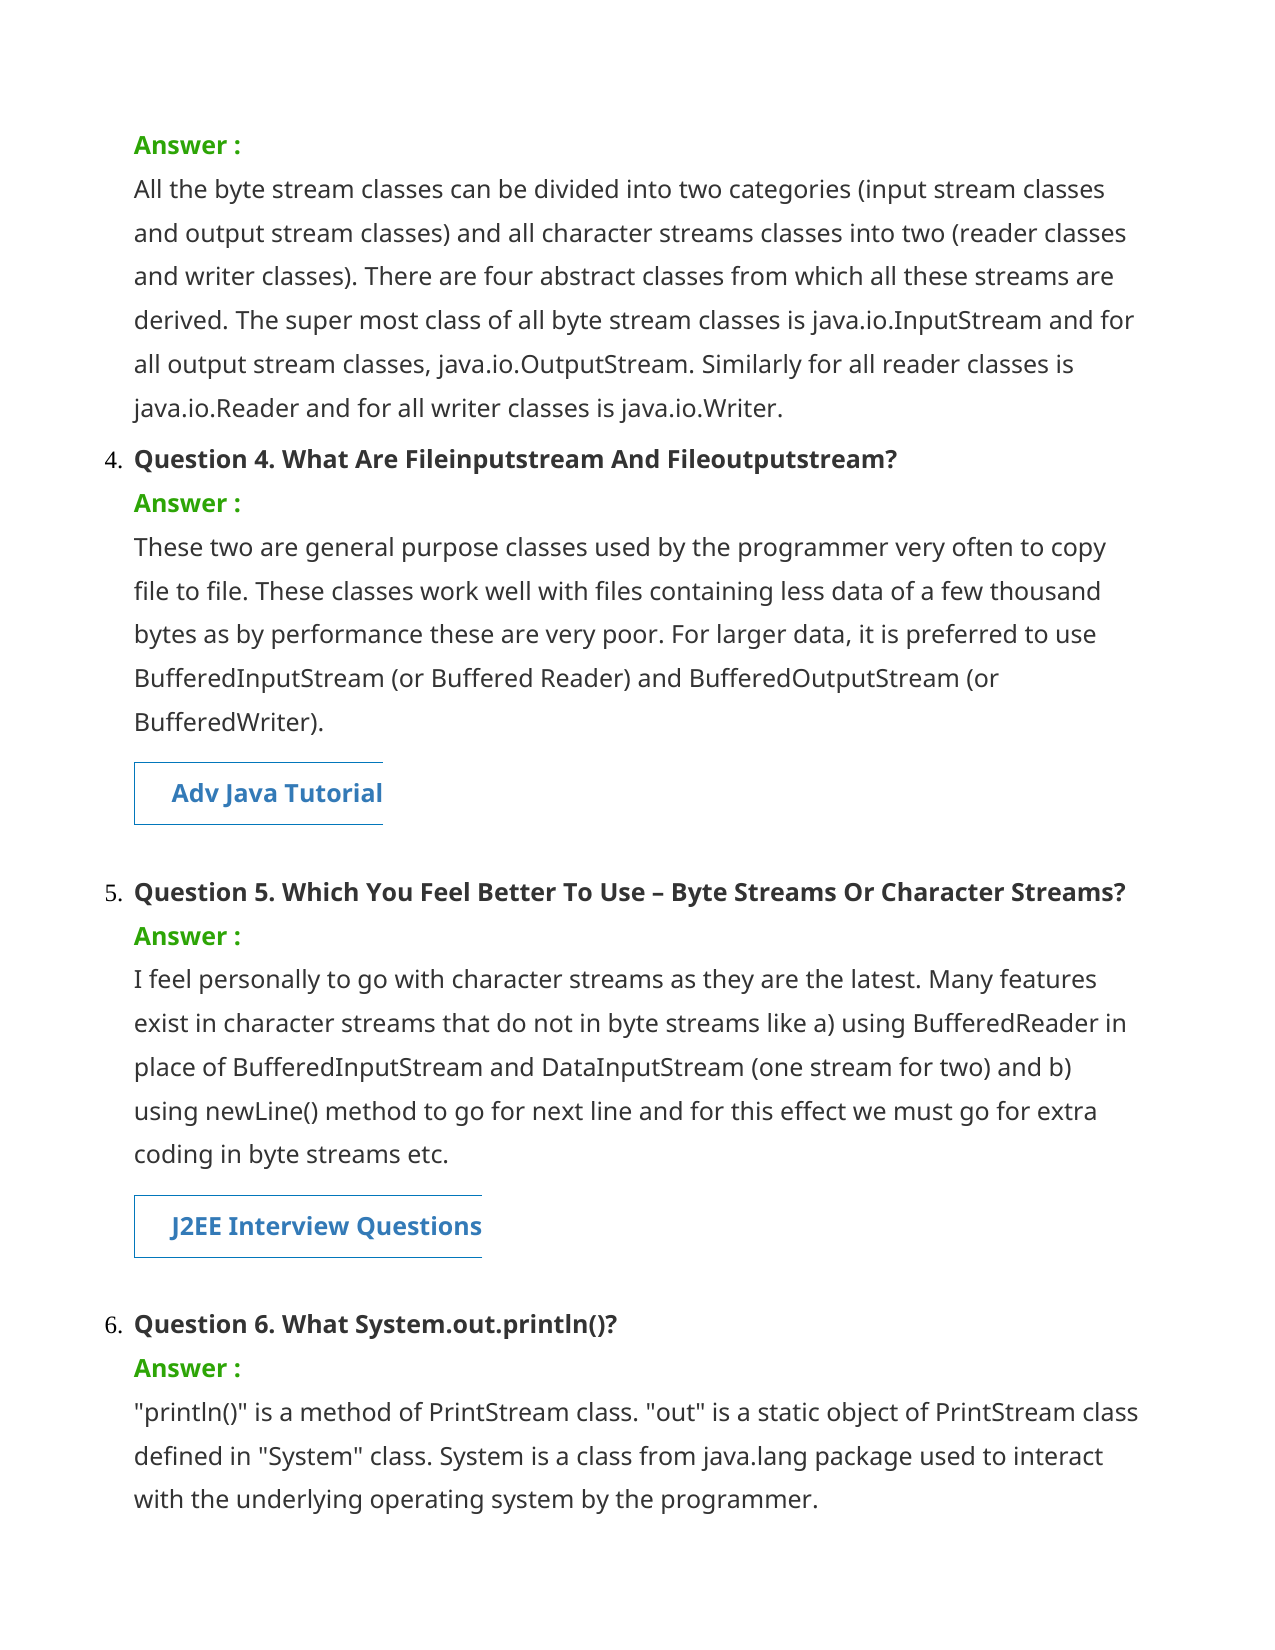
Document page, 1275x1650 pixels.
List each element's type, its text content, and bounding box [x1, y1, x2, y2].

list These two are general purpose classes used by the programmer very often to copy file to file. These classes work well with files containing less data of a few thousand bytes as by performance these are very poor. For larger data, it is preferred to use BufferedInputStream (or Buffered Reader) and BufferedOutputStream (or BufferedWriter). [118, 520, 1141, 738]
list "println()" is a method of PrintStream class. "out" is a static object of PrintStream class defined in "System" class. System is a class from java.lang package used to interact with the underlying operating system by the programmer. [118, 1385, 1141, 1516]
list Question 6. What System.out.println()? [118, 1297, 1141, 1341]
list Answer : [118, 1341, 1141, 1385]
list [118, 762, 134, 824]
list Question 5. Which You Feel Better To Use – Byte Streams Or Character Streams? [118, 865, 1141, 908]
list All the byte stream classes can be divided into two categories (input stream classes and output stream classes) and all character streams classes into two (reader classes and writer classes). There are four abstract classes from which all these streams are derived. The super most class of all byte stream classes is java.io.InputStream and for all output stream classes, java.io.OutputStream. Similarly for all reader classes is java.io.Reader and for all writer classes is java.io.Writer. [118, 162, 1141, 424]
list Answer : [118, 908, 1141, 952]
list J2EE Interview Questions [118, 1194, 1141, 1257]
list Question 4. What Are Fileinputstream And Fileoutputstream? [118, 432, 1141, 476]
list Answer : [118, 476, 1141, 520]
list Answer : [118, 118, 1141, 162]
list I feel personally to go with character streams as they are the latest. Many features exist in character streams that do not in byte streams like a) using BufferedReader in place of BufferedInputStream and DataInputStream (one stream for two) and b) using newLine() method to go for next line and for this effect we must go for extra coding in byte streams etc. [118, 952, 1141, 1171]
list Adv Java Tutorial [135, 762, 1141, 824]
